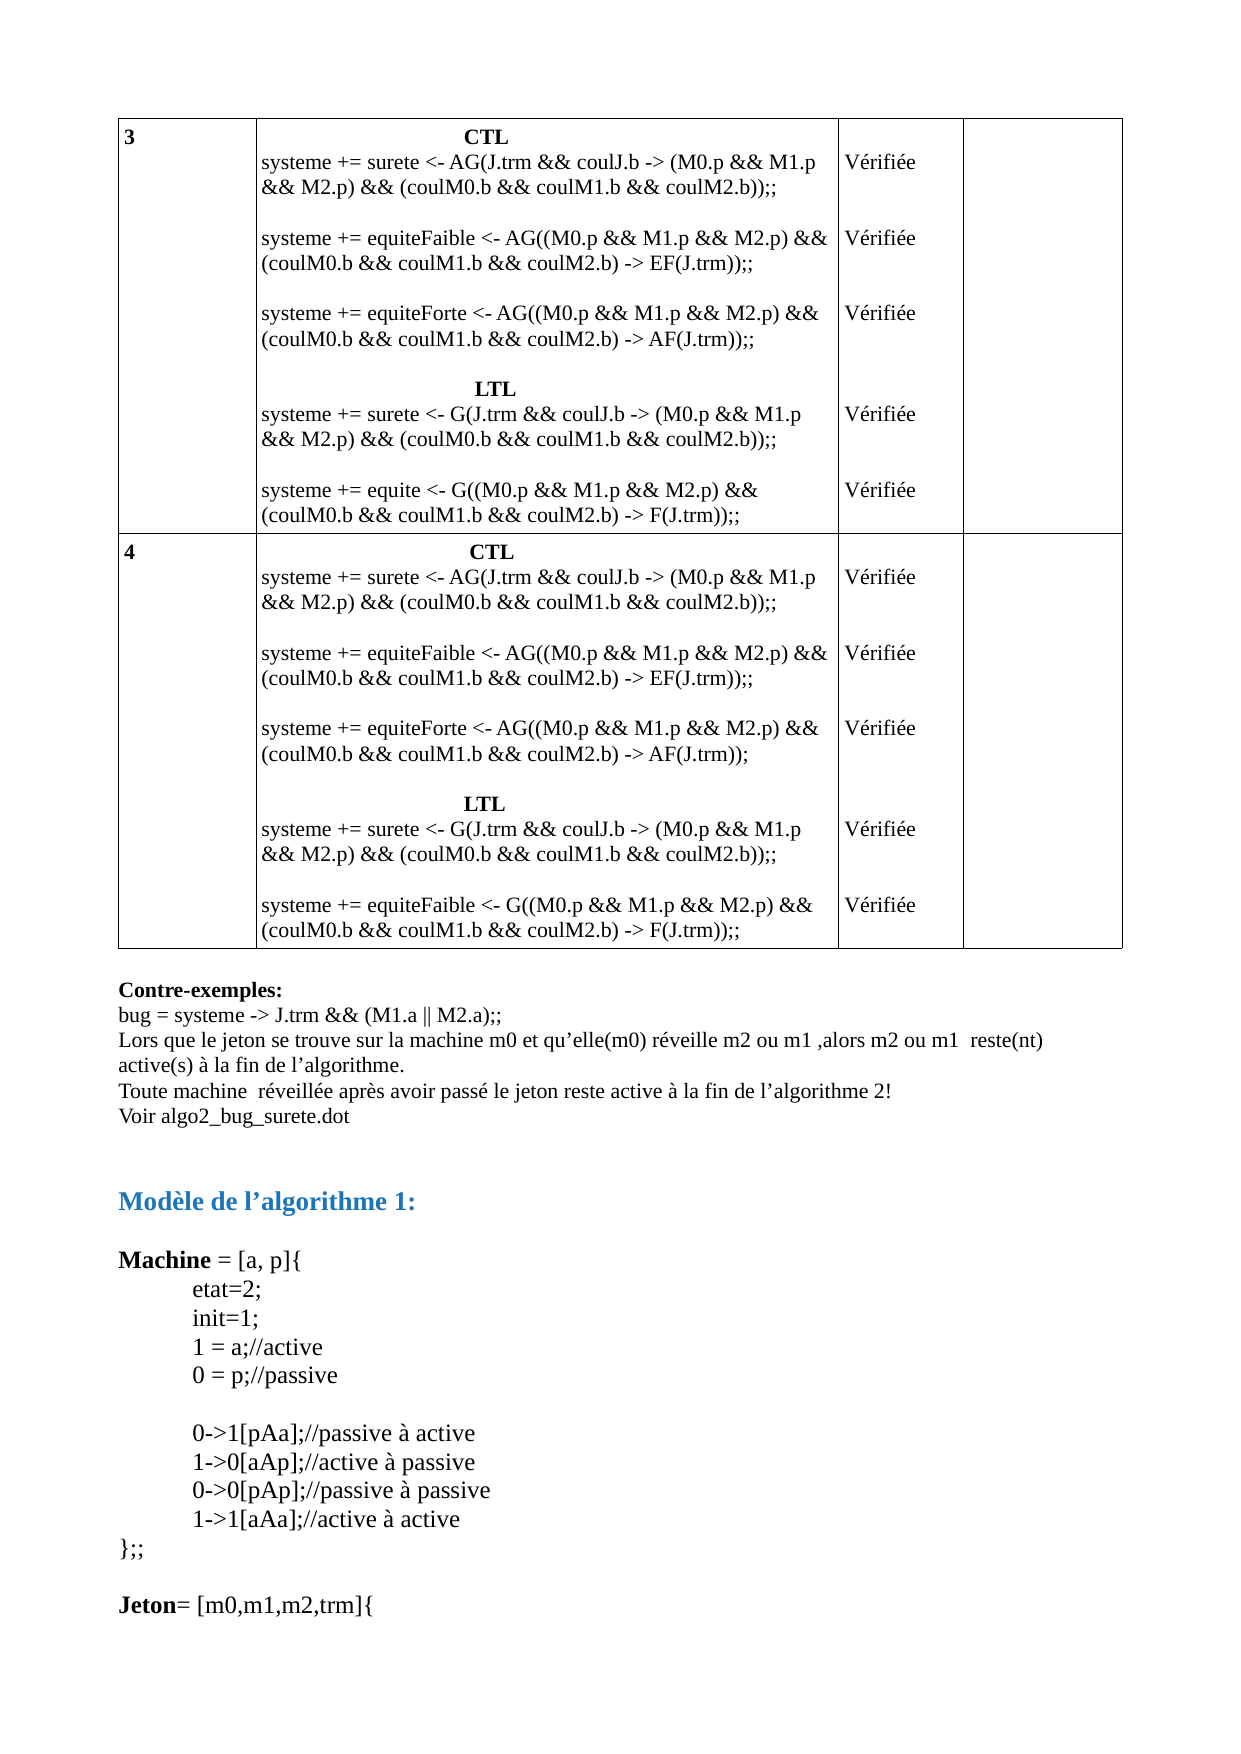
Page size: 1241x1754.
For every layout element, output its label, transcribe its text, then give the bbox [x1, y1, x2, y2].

table_cell 4 [119, 534, 256, 948]
text init=1; [118, 1303, 1122, 1332]
text Modèle de l’algorithme 1: [118, 1186, 1122, 1217]
text etat=2; [118, 1274, 1122, 1303]
text Voir algo2_bug_surete.dot [118, 1103, 1122, 1128]
table_cell [964, 119, 1122, 533]
table_cell Vérifiée Vérifiée Vérifiée Vérifiée Vérifiée [839, 534, 963, 948]
table_cell Vérifiée Vérifiée Vérifiée Vérifiée Vérifiée [839, 119, 963, 533]
text 0->0[pAp];//passive à passive [118, 1475, 1122, 1504]
text Jeton= [m0,m1,m2,trm]{ [118, 1590, 1122, 1619]
text 1->0[aAp];//active à passive [118, 1447, 1122, 1475]
table_cell [964, 534, 1122, 948]
table_cell 3 [119, 119, 256, 533]
text Toute machine réveillée après avoir passé le jeton reste active à la fin de l’algorithme 2! [118, 1078, 1122, 1103]
text };; [118, 1533, 1122, 1562]
text 1->1[aAa];//active à active [118, 1504, 1122, 1533]
text 1 = a;//active [118, 1332, 1122, 1360]
text Contre-exemples: [118, 977, 1122, 1002]
text bug = systeme -> J.trm && (M1.a || M2.a);; [118, 1002, 1122, 1027]
text Lors que le jeton se trouve sur la machine m0 et qu’elle(m0) réveille m2 ou m1 ,alors m2 ou m1 reste(nt) active(s) à la fin de l’algorithme. [118, 1027, 1122, 1078]
table_cell CTL systeme += surete <- AG(J.trm && coulJ.b -> (M0.p && M1.p && M2.p) && (coulM0.b && coulM1.b && coulM2.b));; systeme += equiteFaible <- AG((M0.p && M1.p && M2.p) && (coulM0.b && coulM1.b && coulM2.b) -> EF(J.trm));; systeme += equiteForte <- AG((M0.p && M1.p && M2.p) && (coulM0.b && coulM1.b && coulM2.b) -> AF(J.trm));; LTL systeme += surete <- G(J.trm && coulJ.b -> (M0.p && M1.p && M2.p) && (coulM0.b && coulM1.b && coulM2.b));; systeme += equite <- G((M0.p && M1.p && M2.p) && (coulM0.b && coulM1.b && coulM2.b) -> F(J.trm));; [257, 119, 838, 533]
text 0 = p;//passive [118, 1360, 1122, 1389]
table_cell CTL systeme += surete <- AG(J.trm && coulJ.b -> (M0.p && M1.p && M2.p) && (coulM0.b && coulM1.b && coulM2.b));; systeme += equiteFaible <- AG((M0.p && M1.p && M2.p) && (coulM0.b && coulM1.b && coulM2.b) -> EF(J.trm));; systeme += equiteForte <- AG((M0.p && M1.p && M2.p) && (coulM0.b && coulM1.b && coulM2.b) -> AF(J.trm)); LTL systeme += surete <- G(J.trm && coulJ.b -> (M0.p && M1.p && M2.p) && (coulM0.b && coulM1.b && coulM2.b));; systeme += equiteFaible <- G((M0.p && M1.p && M2.p) && (coulM0.b && coulM1.b && coulM2.b) -> F(J.trm));; [257, 534, 838, 948]
text Machine = [a, p]{ [118, 1245, 1122, 1274]
text 0->1[pAa];//passive à active [118, 1418, 1122, 1447]
